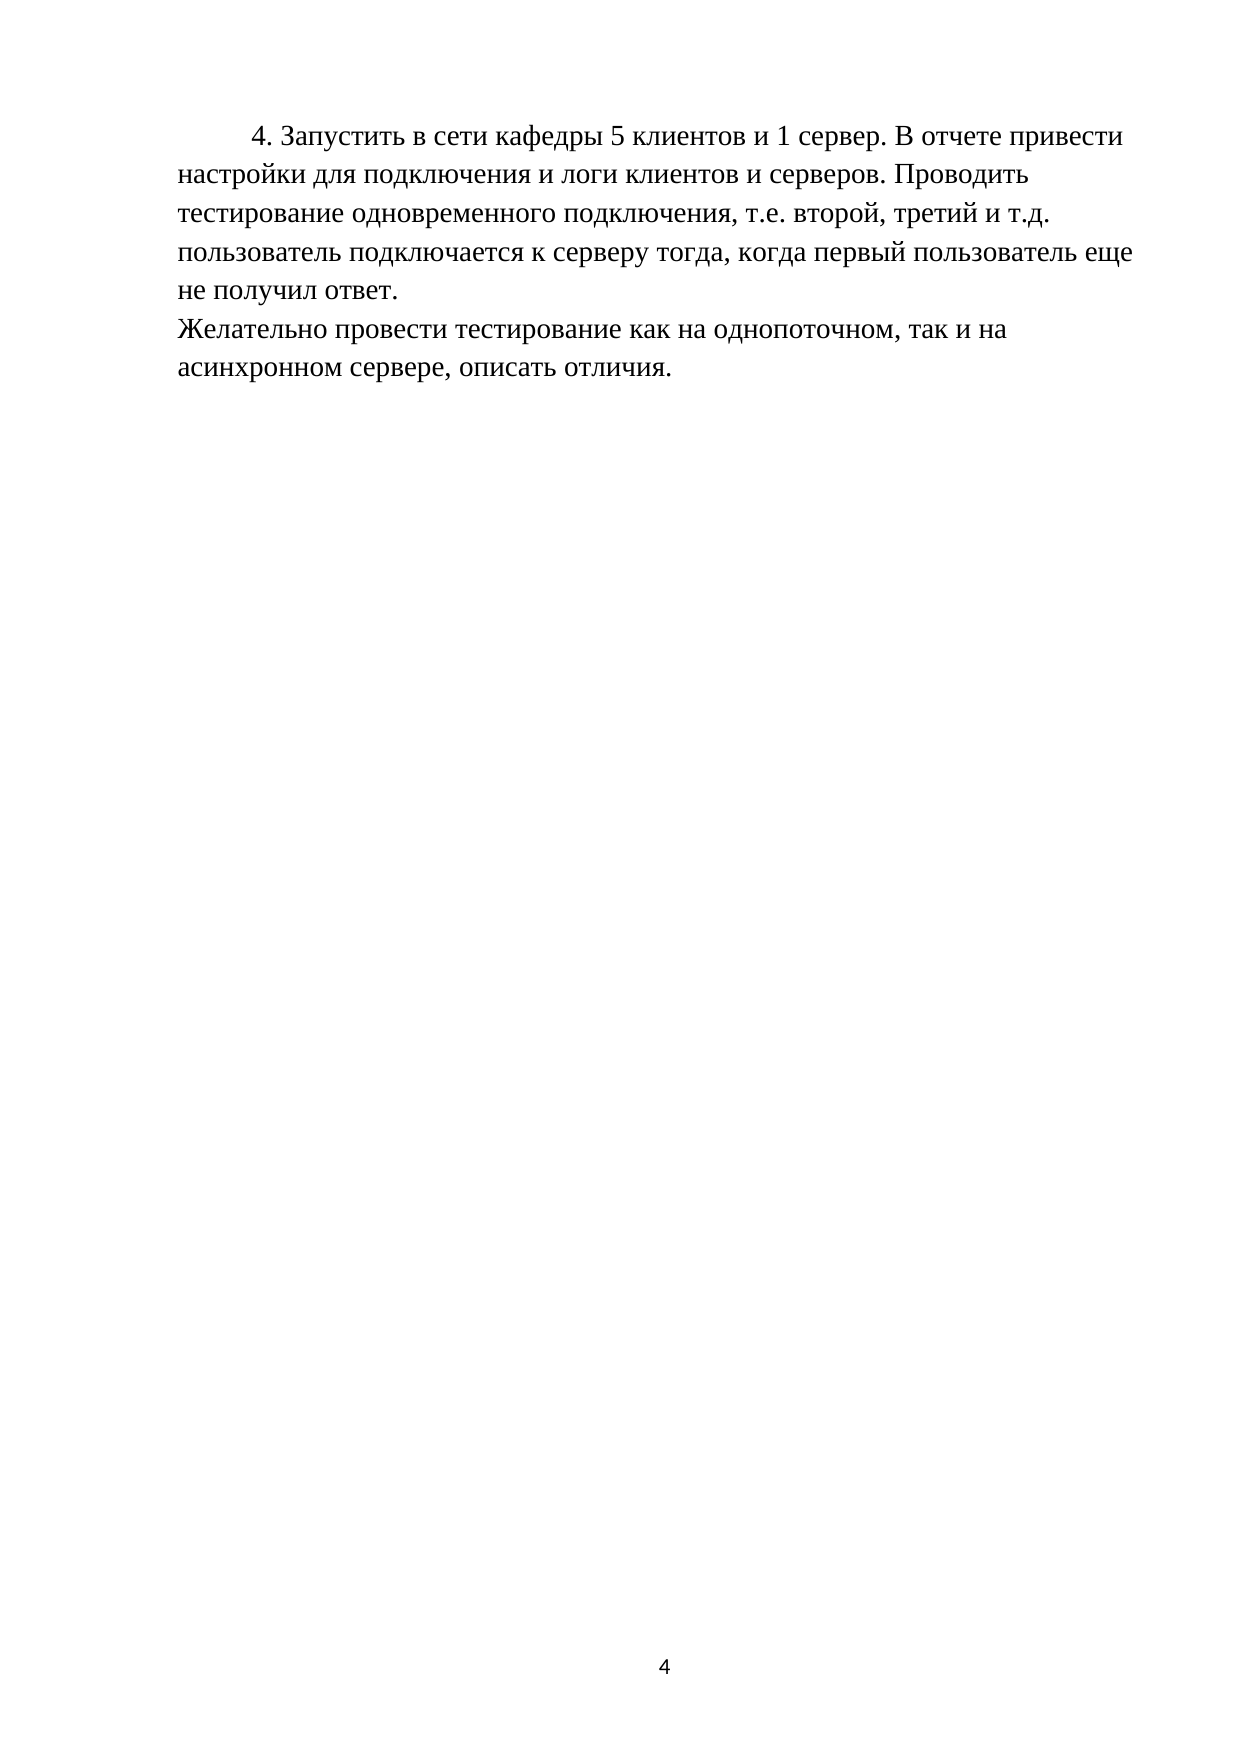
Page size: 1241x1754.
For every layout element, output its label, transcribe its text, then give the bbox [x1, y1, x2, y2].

list 4. Запустить в сети кафедры 5 клиентов и 1 сервер. В отчете привести настройки для подключения и логи клиентов и серверов. Проводить тестирование одновременного подключения, т.е. второй, третий и т.д. пользователь подключается к серверу тогда, когда первый пользователь еще не получил ответ. [177, 118, 1152, 306]
list Желательно провести тестирование как на однопоточном, так и на асинхронном сервере, описать отличия. [177, 311, 1152, 383]
